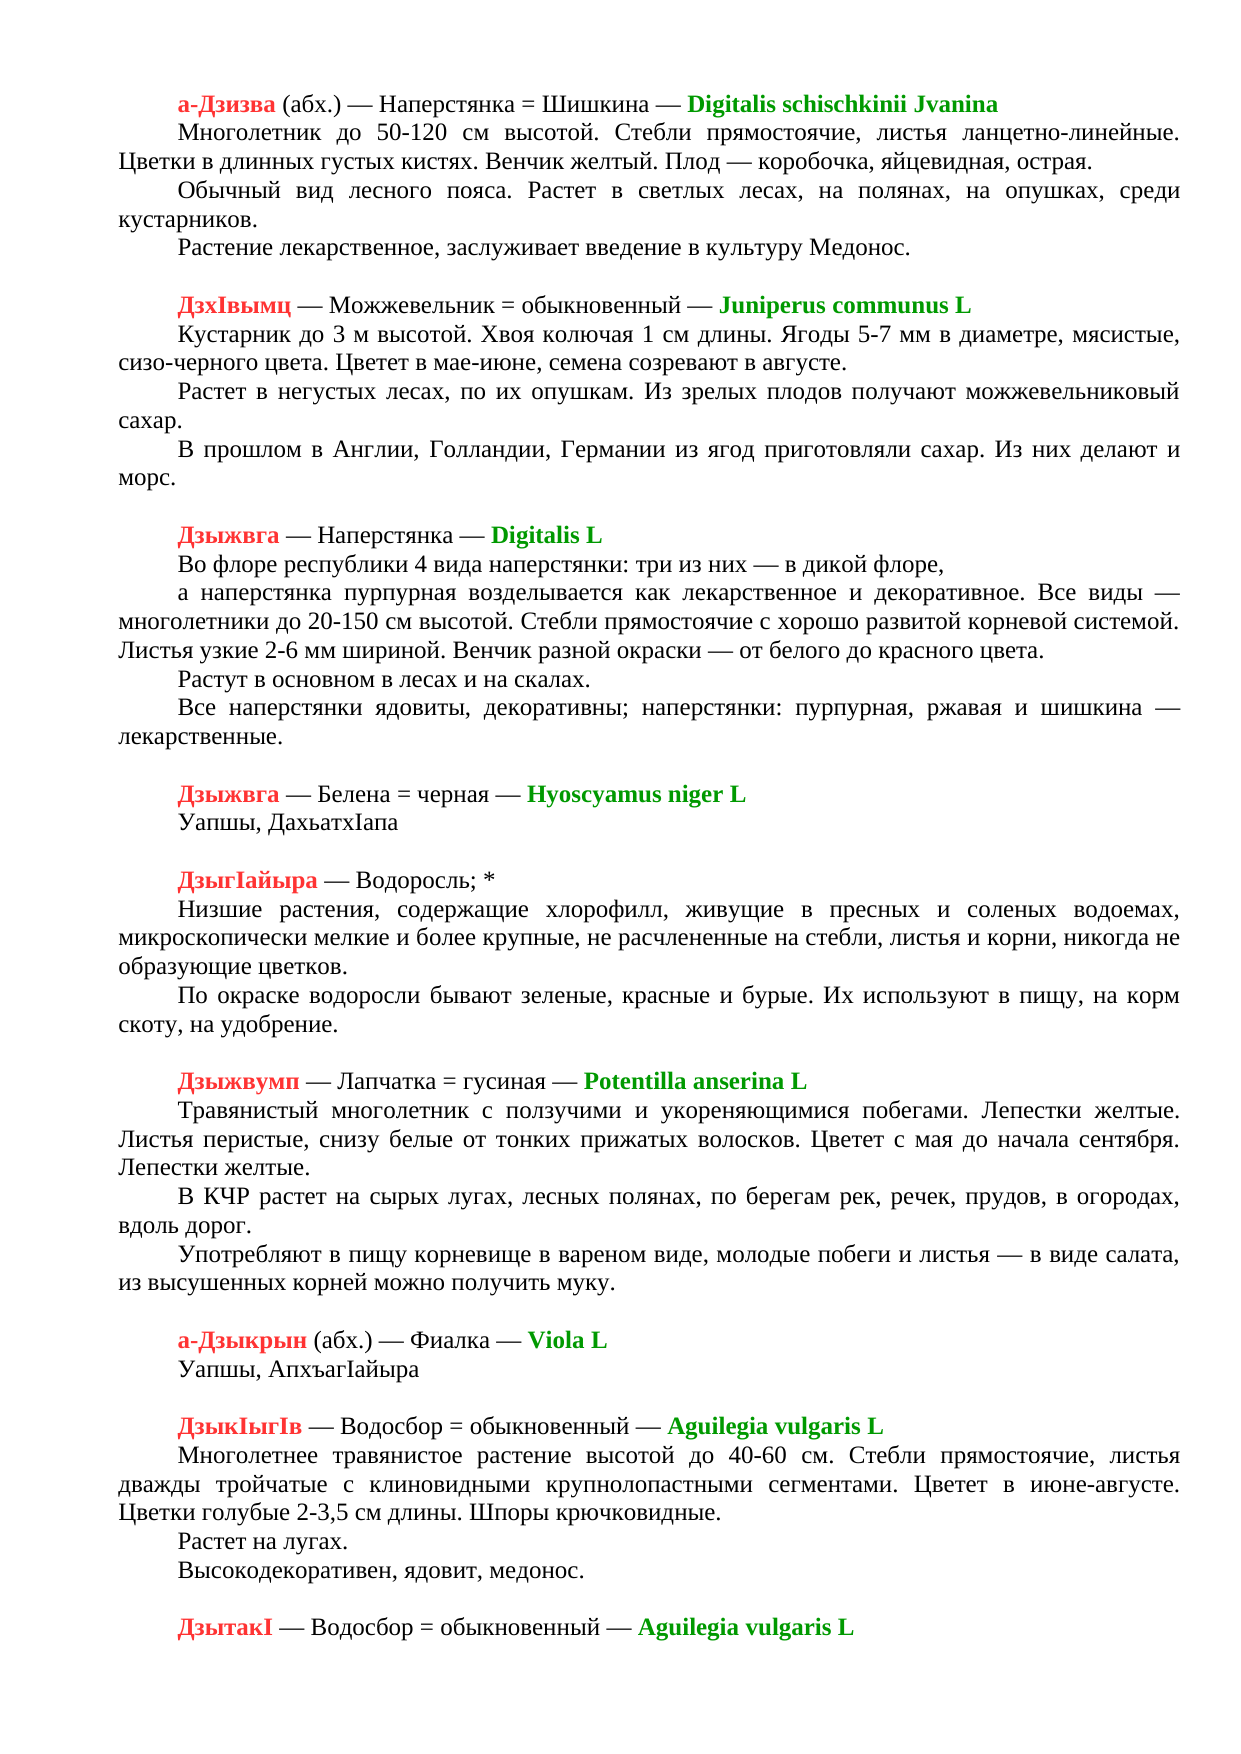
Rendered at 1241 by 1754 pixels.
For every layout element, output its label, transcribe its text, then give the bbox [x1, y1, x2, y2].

text Растет в негустых лесах, по их опушкам. Из зрелых плодов получают можжевельниковый сахар. [118, 376, 1181, 434]
text ДзыкIыгIв — Водосбор = обыкновенный — Aguilegia vulgaris L [118, 1411, 1181, 1440]
text В КЧР растет на сырых лугах, лесных полянах, по берегам рек, речек, прудов, в огородах, вдоль дорог. [118, 1181, 1181, 1239]
text Многолетнее травянистое растение высотой до 40-60 см. Стебли прямостоячие, листья дважды тройчатые с клиновидными крупнолопастными сегментами. Цветет в июне-августе. Цветки голубые 2-3,5 см длины. Шпоры крючковидные. [118, 1440, 1181, 1526]
text а наперстянка пурпурная возделывается как лекарственное и декоративное. Все виды — многолетники до 20-150 см высотой. Стебли прямостоячие с хорошо развитой корневой системой. Листья узкие 2-6 мм шириной. Венчик разной окраски — от белого до красного цвета. [118, 577, 1181, 664]
text ДзхIвымц — Можжевельник = обыкновенный — Juniperus communus L [118, 290, 1181, 319]
text Дзыжвга — Наперстянка — Digitalis L [118, 520, 1181, 549]
text Уапшы, ДахьатхIапа [118, 807, 1181, 836]
text По окраске водоросли бывают зеленые, красные и бурые. Их используют в пищу, на корм скоту, на удобрение. [118, 980, 1181, 1037]
text Обычный вид лесного пояса. Растет в светлых лесах, на полянах, на опушках, среди кустарников. [118, 175, 1181, 232]
text ДзыгIайыра — Водоросль; * [118, 865, 1181, 894]
text Во флоре республики 4 вида наперстянки: три из них — в дикой флоре, [118, 549, 1181, 577]
text Уапшы, АпхъагIайыра [118, 1354, 1181, 1382]
text Дзыжвумп — Лапчатка = гусиная — Potentilla anserina L [118, 1066, 1181, 1095]
text Растут в основном в лесах и на скалах. [118, 664, 1181, 692]
text Все наперстянки ядовиты, декоративны; наперстянки: пурпурная, ржавая и шишкина — лекарственные. [118, 692, 1181, 750]
text В прошлом в Англии, Голландии, Германии из ягод приготовляли сахар. Из них делают и морс. [118, 434, 1181, 491]
text а-Дзизва (абх.) — Наперстянка = Шишкина — Digitalis schischkinii Jvanina [118, 89, 1181, 117]
text ДзытакI — Водосбор = обыкновенный — Aguilegia vulgaris L [118, 1612, 1181, 1641]
text Многолетник до 50-120 см высотой. Стебли прямостоячие, листья ланцетно-линейные. Цветки в длинных густых кистях. Венчик желтый. Плод — коробочка, яйцевидная, острая. [118, 117, 1181, 175]
text Травянистый многолетник с ползучими и укореняющимися побегами. Лепестки желтые. Листья перистые, снизу белые от тонких прижатых волосков. Цветет с мая до начала сентября. Лепестки желтые. [118, 1095, 1181, 1181]
text а-Дзыкрын (абх.) — Фиалка — Viola L [118, 1325, 1181, 1354]
text Растет на лугах. [118, 1526, 1181, 1555]
text Дзыжвга — Белена = черная — Hyoscyamus niger L [118, 779, 1181, 807]
text Употребляют в пищу корневище в вареном виде, молодые побеги и листья — в виде салата, из высушенных корней можно получить муку. [118, 1239, 1181, 1296]
text Низшие растения, содержащие хлорофилл, живущие в пресных и соленых водоемах, микроскопически мелкие и более крупные, не расчлененные на стебли, листья и корни, никогда не образующие цветков. [118, 894, 1181, 980]
text Кустарник до 3 м высотой. Хвоя колючая 1 см длины. Ягоды 5-7 мм в диаметре, мясистые, сизо-черного цвета. Цветет в мае-июне, семена созревают в августе. [118, 319, 1181, 376]
text Растение лекарственное, заслуживает введение в культуру Медонос. [118, 232, 1181, 261]
text Высокодекоративен, ядовит, медонос. [118, 1555, 1181, 1584]
